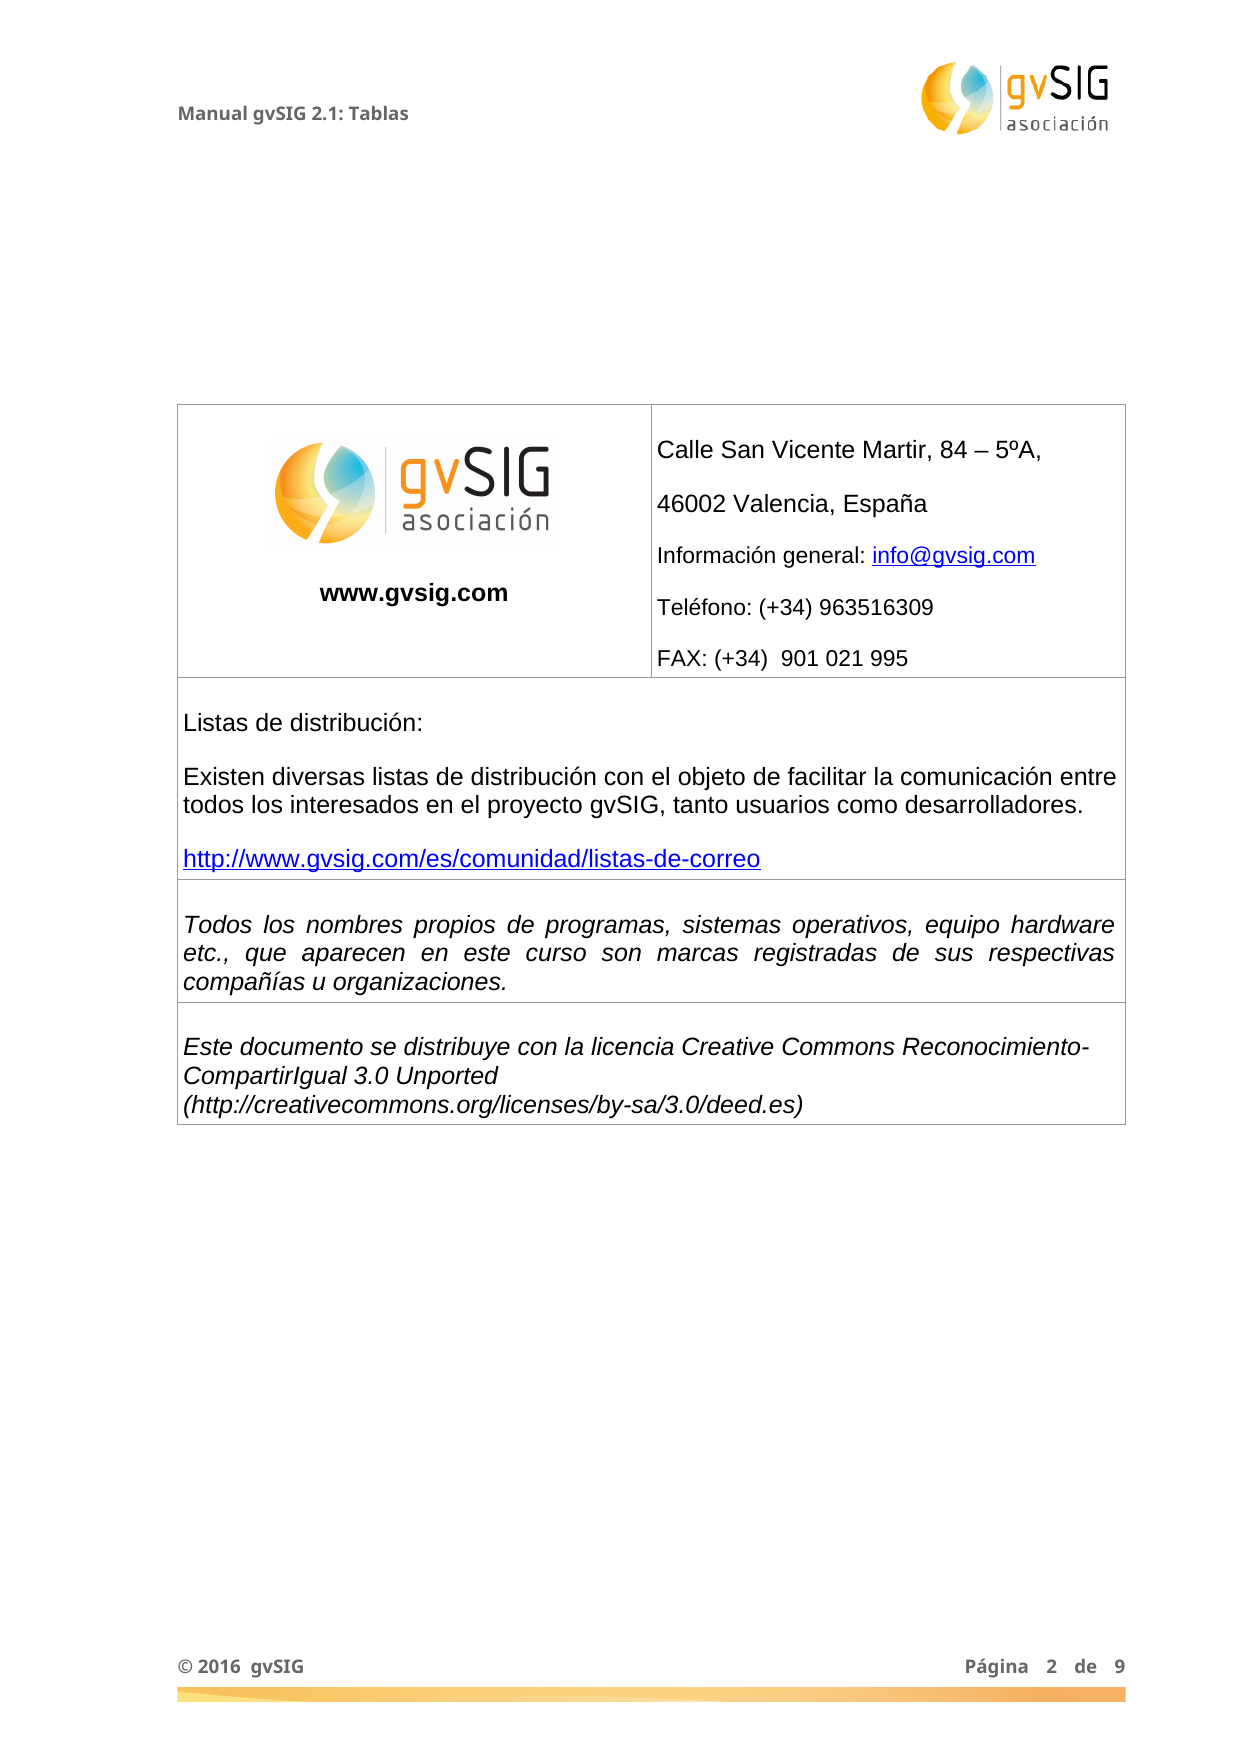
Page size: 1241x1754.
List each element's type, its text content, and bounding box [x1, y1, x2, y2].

picture [177, 1687, 1126, 1702]
table_cell Este documento se distribuye con la licencia Creative Commons Reconocimiento-CompartirIgual 3.0 Unported (http://creativecommons.org/licenses/by-sa/3.0/deed.es) [178, 1003, 1125, 1124]
table_header Calle San Vicente Martir, 84 – 5ºA, 46002 Valencia, España Información general: info@gvsig.com Teléfono: (+34) 963516309 FAX: (+34) 901 021 995 [652, 405, 1125, 677]
table_header www.gvsig.com [178, 405, 651, 677]
table_cell Listas de distribución: Existen diversas listas de distribución con el objeto de facilitar la comunicación entre todos los interesados en el proyecto gvSIG, tanto usuarios como desarrolladores. http://www.gvsig.com/es/comunidad/listas-de-correo [178, 678, 1125, 879]
table_cell Todos los nombres propios de programas, sistemas operativos, equipo hardware etc., que aparecen en este curso son marcas registradas de sus respectivas compañías u organizaciones. [178, 880, 1125, 1002]
picture [902, 47, 1122, 148]
picture [267, 435, 561, 553]
